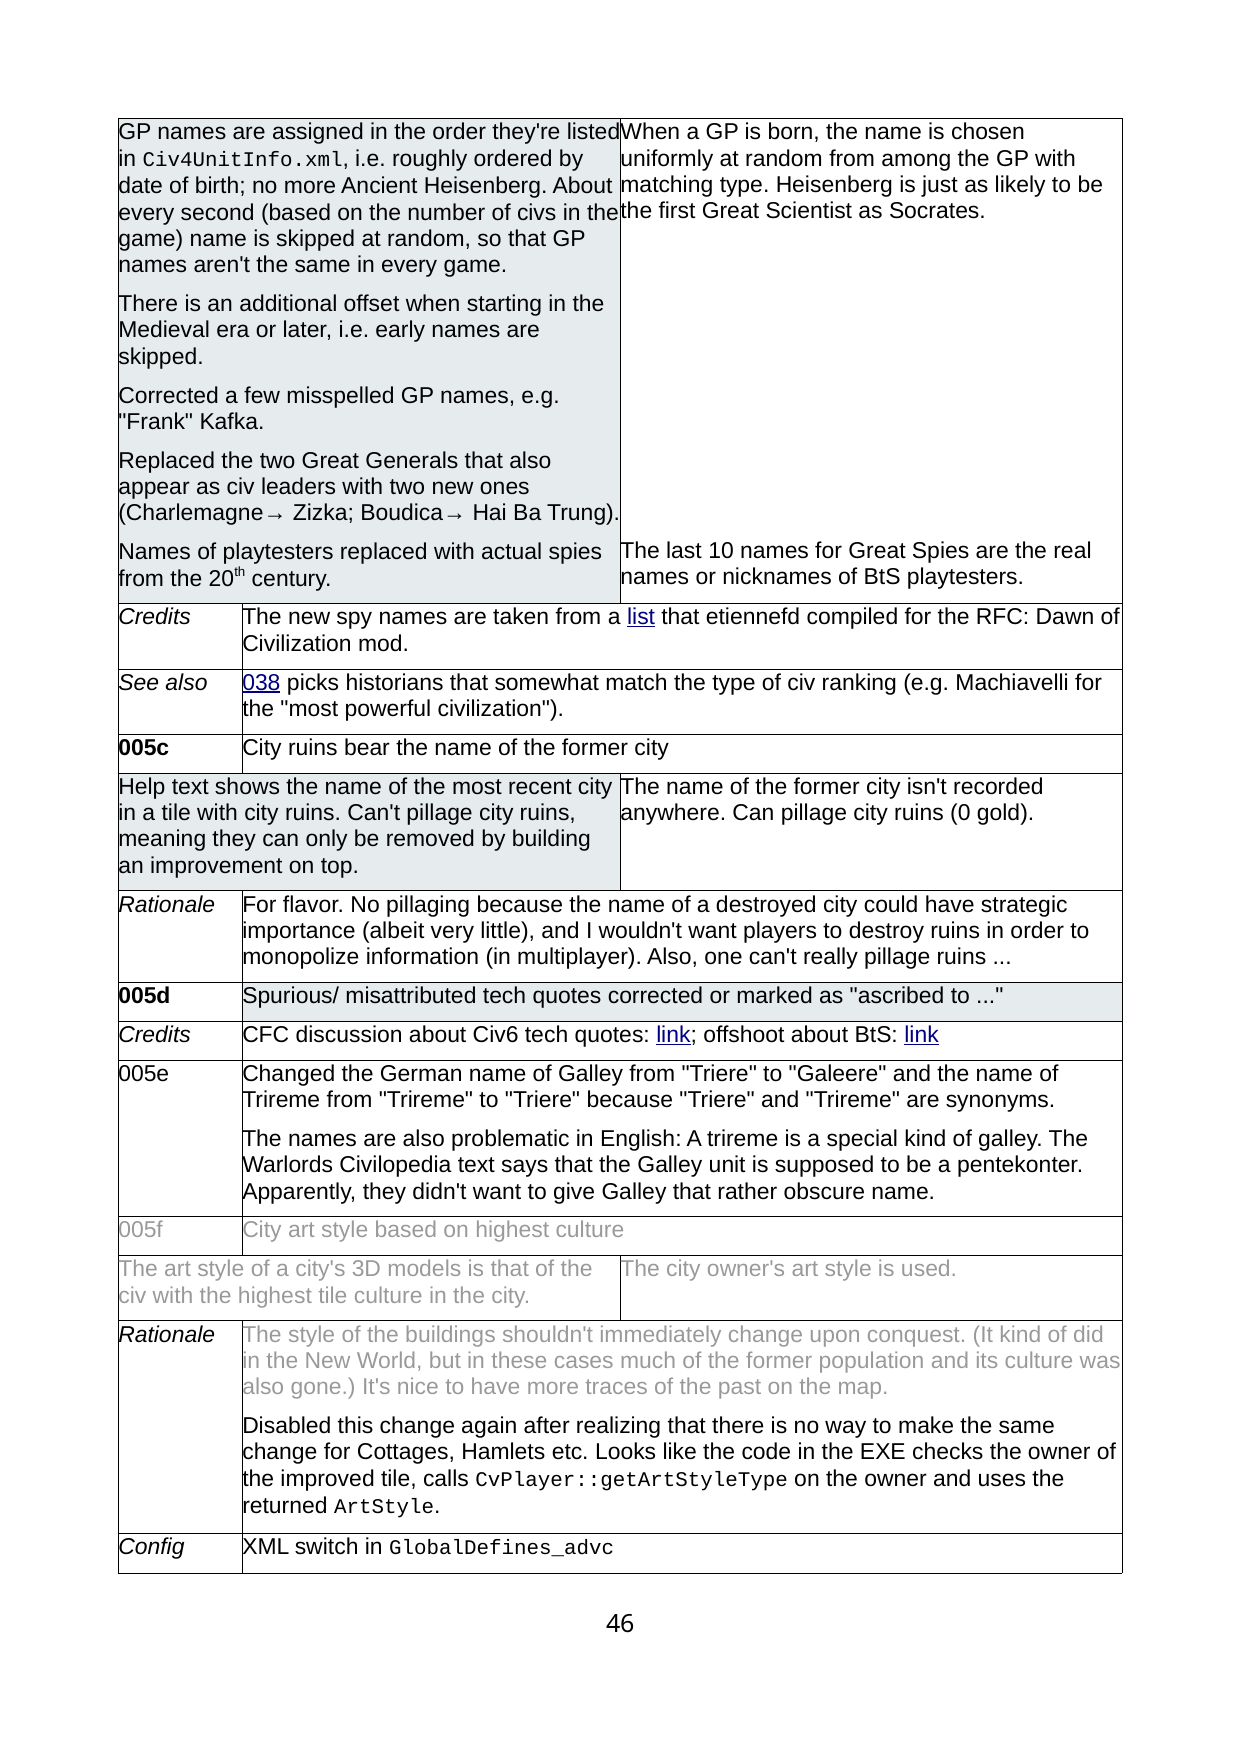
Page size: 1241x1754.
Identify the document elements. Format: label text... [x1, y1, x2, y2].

table_cell Rationale [119, 891, 242, 982]
table_cell 005e [119, 1061, 242, 1216]
table_cell 005f [119, 1217, 242, 1255]
table_cell The art style of a city's 3D models is that of the civ with the highest tile culture in the city. [119, 1256, 620, 1320]
table_cell When a GP is born, the name is chosen uniformly at random from among the GP with matching type. Heisenberg is just as likely to be the first Great Scientist as Socrates. The last 10 names for Great Spies are the real names or nicknames of BtS playtesters. [621, 119, 1122, 603]
table_cell The city owner's art style is used. [621, 1256, 1122, 1320]
table_cell City ruins bear the name of the former city [243, 735, 1122, 772]
table_cell 005d [119, 983, 242, 1021]
table_cell CFC discussion about Civ6 tech quotes: link; offshoot about BtS: link [243, 1022, 1122, 1060]
table_cell XML switch in GlobalDefines_advc [243, 1534, 1122, 1573]
table_cell For flavor. No pillaging because the name of a destroyed city could have strategic importance (albeit very little), and I wouldn't want players to destroy ruins in order to monopolize information (in multiplayer). Also, one can't really pillage ruins ... [243, 891, 1122, 982]
table_cell The new spy names are taken from a list that etiennefd compiled for the RFC: Dawn of Civilization mod. [243, 604, 1122, 668]
table_cell Credits [119, 1022, 242, 1060]
table_cell The name of the former city isn't recorded anywhere. Can pillage city ruins (0 gold). [621, 774, 1122, 890]
table_cell Config [119, 1534, 242, 1573]
table_cell 005c [119, 735, 242, 772]
table_cell Rationale [119, 1321, 242, 1532]
table_cell Help text shows the name of the most recent city in a tile with city ruins. Can't pillage city ruins, meaning they can only be removed by building an improvement on top. [119, 774, 620, 890]
table_cell Spurious/ misattributed tech quotes corrected or marked as "ascribed to ..." [243, 983, 1122, 1021]
table_cell 038 picks historians that somewhat match the type of civ ranking (e.g. Machiavelli for the "most powerful civilization"). [243, 670, 1122, 734]
table_cell City art style based on highest culture [243, 1217, 1122, 1255]
table_cell The style of the buildings shouldn't immediately change upon conquest. (It kind of did in the New World, but in these cases much of the former population and its culture was also gone.) It's nice to have more traces of the past on the map. Disabled this change again after realizing that there is no way to make the same change for Cottages, Hamlets etc. Looks like the code in the EXE checks the owner of the improved tile, calls CvPlayer::getArtStyleType on the owner and uses the returned ArtStyle. [243, 1321, 1122, 1532]
table_cell GP names are assigned in the order they're listed in Civ4UnitInfo.xml, i.e. roughly ordered by date of birth; no more Ancient Heisenberg. About every second (based on the number of civs in the game) name is skipped at random, so that GP names aren't the same in every game. There is an additional offset when starting in the Medieval era or later, i.e. early names are skipped. Corrected a few misspelled GP names, e.g. "Frank" Kafka. Replaced the two Great Generals that also appear as civ leaders with two new ones (Charlemagne→ Zizka; Boudica→ Hai Ba Trung). Names of playtesters replaced with actual spies from the 20th century. [119, 119, 620, 603]
table_cell Credits [119, 604, 242, 668]
table_cell See also [119, 670, 242, 734]
table_cell Changed the German name of Galley from "Triere" to "Galeere" and the name of Trireme from "Trireme" to "Triere" because "Triere" and "Trireme" are synonyms. The names are also problematic in English: A trireme is a special kind of galley. The Warlords Civilopedia text says that the Galley unit is supposed to be a pentekonter. Apparently, they didn't want to give Galley that rather obscure name. [243, 1061, 1122, 1216]
